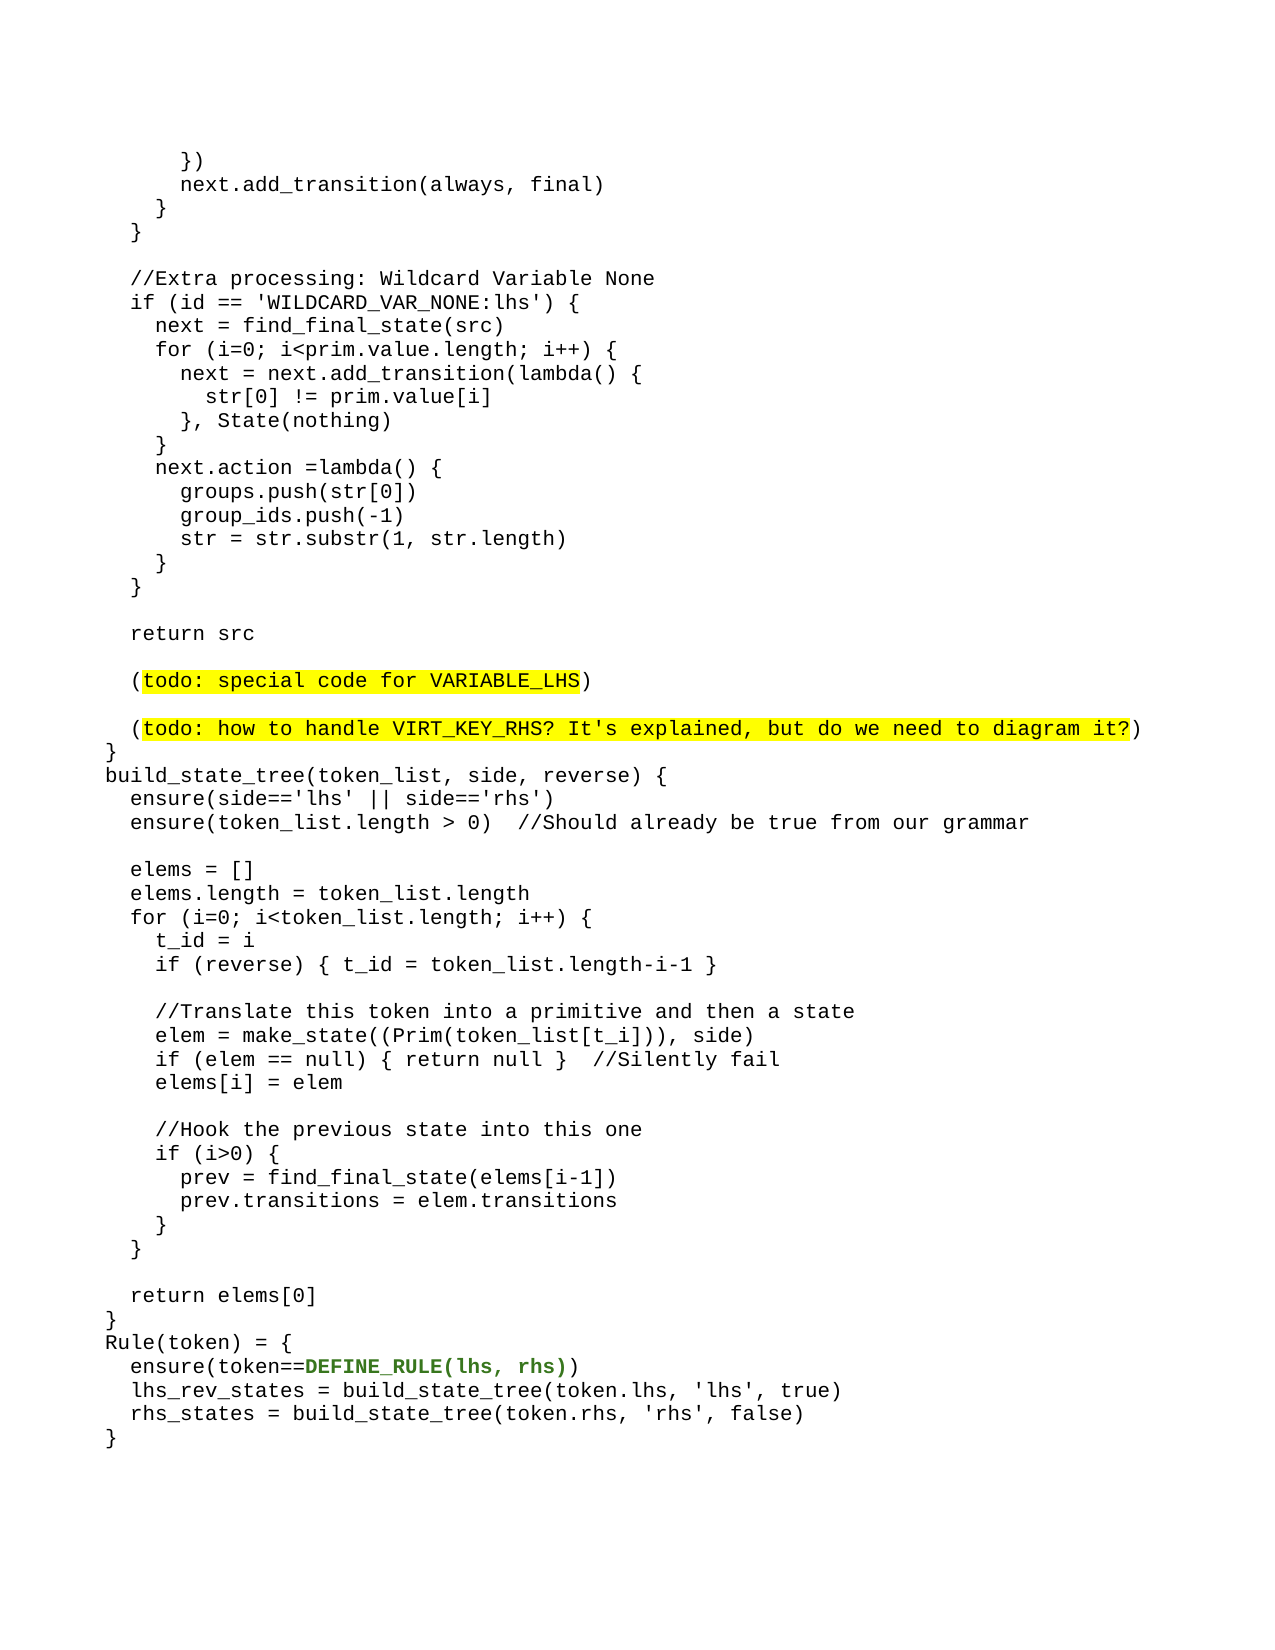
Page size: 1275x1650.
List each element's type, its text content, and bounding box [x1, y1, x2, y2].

text group_ids.push(-1) [105, 505, 1200, 528]
text if (reverse) { t_id = token_list.length-i-1 } [105, 954, 1200, 978]
text } [105, 741, 1200, 765]
text return src [105, 623, 1200, 647]
text //Translate this token into a primitive and then a state [105, 1001, 1200, 1025]
text } [105, 221, 1200, 244]
text Rule(token) = { [105, 1332, 1200, 1356]
text elems = [] [105, 859, 1200, 883]
text if (id == 'WILDCARD_VAR_NONE:lhs') { [105, 292, 1200, 316]
text } [105, 434, 1200, 457]
text str[0] != prim.value[i] [105, 386, 1200, 410]
text next = next.add_transition(lambda() { [105, 363, 1200, 386]
text for (i=0; i<prim.value.length; i++) { [105, 339, 1200, 363]
text } [105, 552, 1200, 576]
text } [105, 1238, 1200, 1261]
text } [105, 1309, 1200, 1332]
text for (i=0; i<token_list.length; i++) { [105, 907, 1200, 930]
text //Hook the previous state into this one [105, 1119, 1200, 1143]
text }) [105, 150, 1200, 174]
text prev = find_final_state(elems[i-1]) [105, 1167, 1200, 1190]
text }, State(nothing) [105, 410, 1200, 434]
text build_state_tree(token_list, side, reverse) { [105, 765, 1200, 788]
text elem = make_state((Prim(token_list[t_i])), side) [105, 1025, 1200, 1048]
text str = str.substr(1, str.length) [105, 528, 1200, 552]
text next.add_transition(always, final) [105, 174, 1200, 197]
text if (elem == null) { return null } //Silently fail [105, 1048, 1200, 1072]
text prev.transitions = elem.transitions [105, 1190, 1200, 1214]
text next = find_final_state(src) [105, 316, 1200, 339]
text t_id = i [105, 930, 1200, 954]
text } [105, 1427, 1200, 1451]
text return elems[0] [105, 1285, 1200, 1309]
text ensure(side=='lhs' || side=='rhs') [105, 788, 1200, 812]
text (todo: how to handle VIRT_KEY_RHS? It's explained, but do we need to diagram it?) [105, 717, 1200, 741]
text elems[i] = elem [105, 1072, 1200, 1096]
text if (i>0) { [105, 1143, 1200, 1167]
text rhs_states = build_state_tree(token.rhs, 'rhs', false) [105, 1403, 1200, 1427]
text ensure(token_list.length > 0) //Should already be true from our grammar [105, 812, 1200, 836]
text lhs_rev_states = build_state_tree(token.lhs, 'lhs', true) [105, 1379, 1200, 1403]
text elems.length = token_list.length [105, 883, 1200, 907]
text //Extra processing: Wildcard Variable None [105, 268, 1200, 292]
text ensure(token==DEFINE_RULE(lhs, rhs)) [105, 1356, 1200, 1379]
text next.action =lambda() { [105, 457, 1200, 481]
text (todo: special code for VARIABLE_LHS) [105, 670, 1200, 694]
text } [105, 197, 1200, 221]
text groups.push(str[0]) [105, 481, 1200, 505]
text } [105, 1214, 1200, 1238]
text } [105, 576, 1200, 599]
